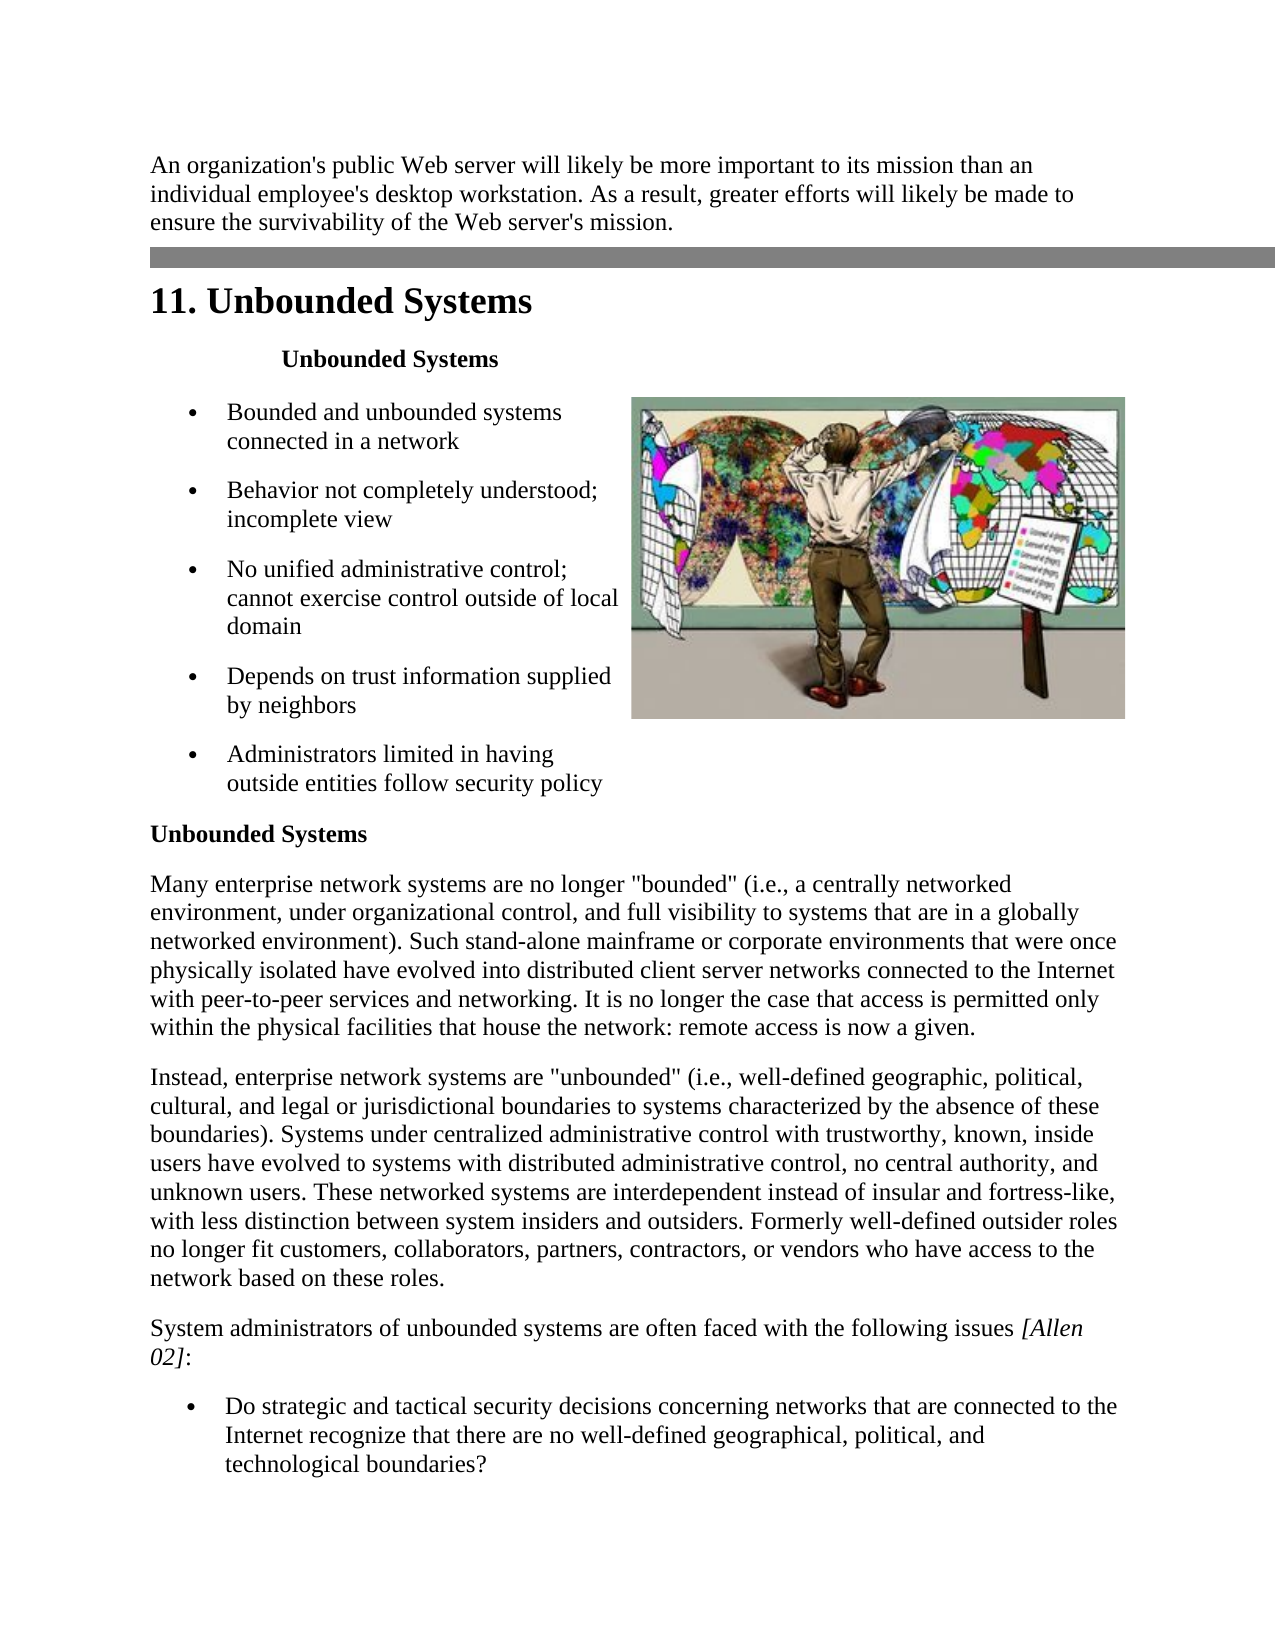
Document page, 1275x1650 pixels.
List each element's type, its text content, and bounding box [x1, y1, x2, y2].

text Instead, enterprise network systems are "unbounded" (i.e., well-defined geographic, political, cultural, and legal or jurisdictional boundaries to systems characterized by the absence of these boundaries). Systems under centralized administrative control with trustworthy, known, inside users have evolved to systems with distributed administrative control, no central authority, and unknown users. These networked systems are interdependent instead of insular and fortress-like, with less distinction between system insiders and outsiders. Formerly well-defined outsider roles no longer fit customers, collaborators, partners, contractors, or vendors who have access to the network based on these roles. [150, 1062, 1125, 1292]
text Many enterprise network systems are no longer "bounded" (i.e., a centrally networked environment, under organizational control, and full visibility to systems that are in a globally networked environment). Such stand-alone mainframe or corporate environments that were once physically isolated have evolved into distributed client server networks connected to the Internet with peer-to-peer services and networking. It is no longer the case that access is permitted only within the physical facilities that house the network: remote access is now a given. [150, 869, 1125, 1041]
text An organization's public Web server will likely be more important to its mission than an individual employee's desktop workstation. As a result, greater efforts will likely be made to ensure the survivability of the Web server's mission. [150, 150, 1125, 236]
list Do strategic and tactical security decisions concerning networks that are connected to the Internet recognize that there are no well-defined geographical, political, and technological boundaries? [187, 1391, 1125, 1477]
table_header [630, 333, 1134, 385]
text System administrators of unbounded systems are often faced with the following issues [Allen 02]: [150, 1313, 1125, 1370]
subtitle 11. Unbounded Systems [150, 279, 1125, 322]
text Unbounded Systems [150, 819, 1125, 848]
table_header Unbounded Systems [150, 333, 630, 385]
table_cell [630, 385, 1134, 809]
table_cell Bounded and unbounded systems connected in a network Behavior not completely understood; incomplete view No unified administrative control; cannot exercise control outside of local domain Depends on trust information supplied by neighbors Administrators limited in having outside entities follow security policy [150, 385, 630, 809]
